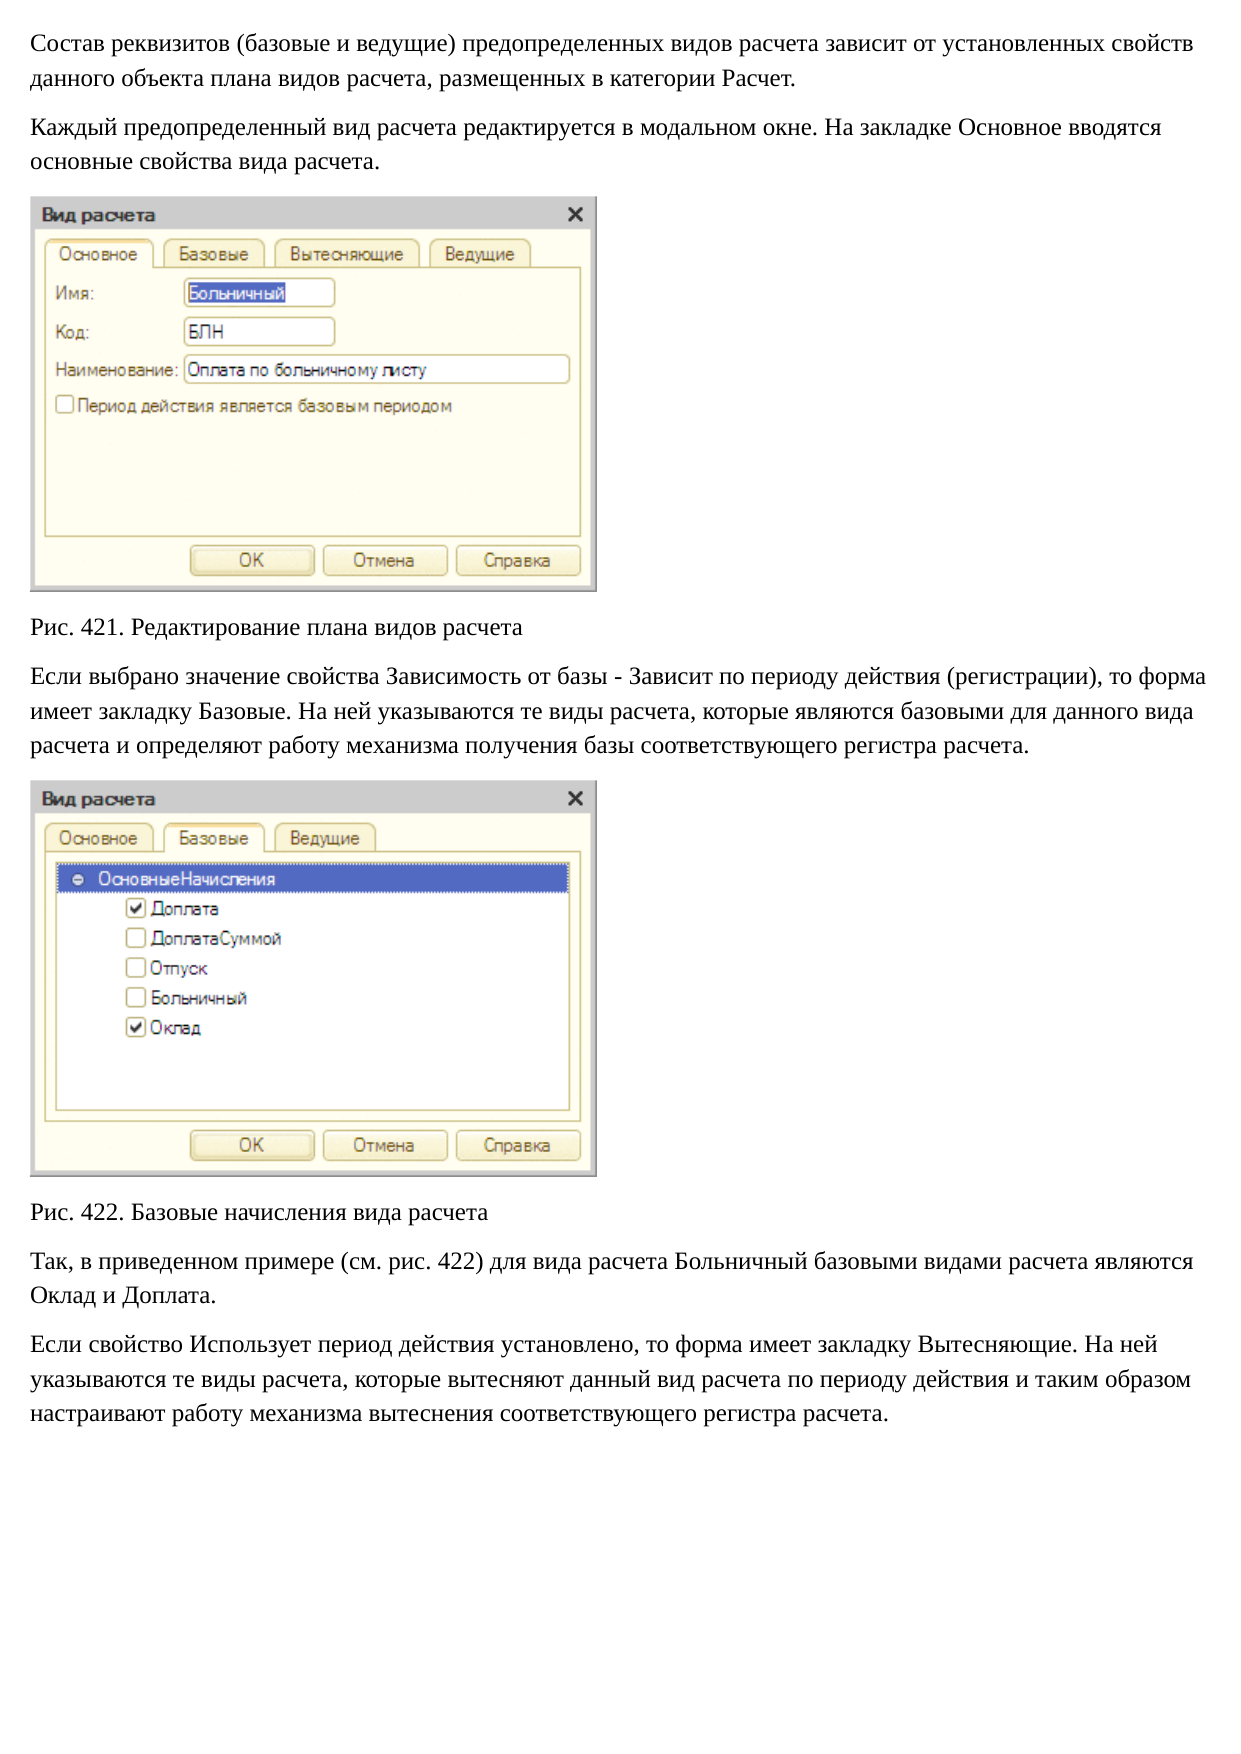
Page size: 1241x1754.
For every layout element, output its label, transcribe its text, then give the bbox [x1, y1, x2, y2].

picture [29, 195, 597, 592]
text Если выбрано значение свойства Зависимость от базы ‑ Зависит по периоду действия (регистрации), то форма имеет закладку Базовые. На ней указываются те виды расчета, которые являются базовыми для данного вида расчета и определяют работу механизма получения базы соответствующего регистра расчета. [30, 661, 1211, 759]
text Рис. 421. Редактирование плана видов расчета [30, 612, 1211, 641]
text Каждый предопределенный вид расчета редактируется в модальном окне. На закладке Основное вводятся основные свойства вида расчета. [30, 112, 1211, 175]
text Так, в приведенном примере (см. рис. 422) для вида расчета Больничный базовыми видами расчета являются Оклад и Доплата. [30, 1246, 1211, 1309]
picture [29, 779, 597, 1177]
text Рис. 422. Базовые начисления вида расчета [30, 1197, 1211, 1225]
text Если свойство Использует период действия установлено, то форма имеет закладку Вытесняющие. На ней указываются те виды расчета, которые вытесняют данный вид расчета по периоду действия и таким образом настраивают работу механизма вытеснения соответствующего регистра расчета. [30, 1329, 1211, 1427]
text Состав реквизитов (базовые и ведущие) предопределенных видов расчета зависит от установленных свойств данного объекта плана видов расчета, размещенных в категории Расчет. [30, 28, 1211, 91]
